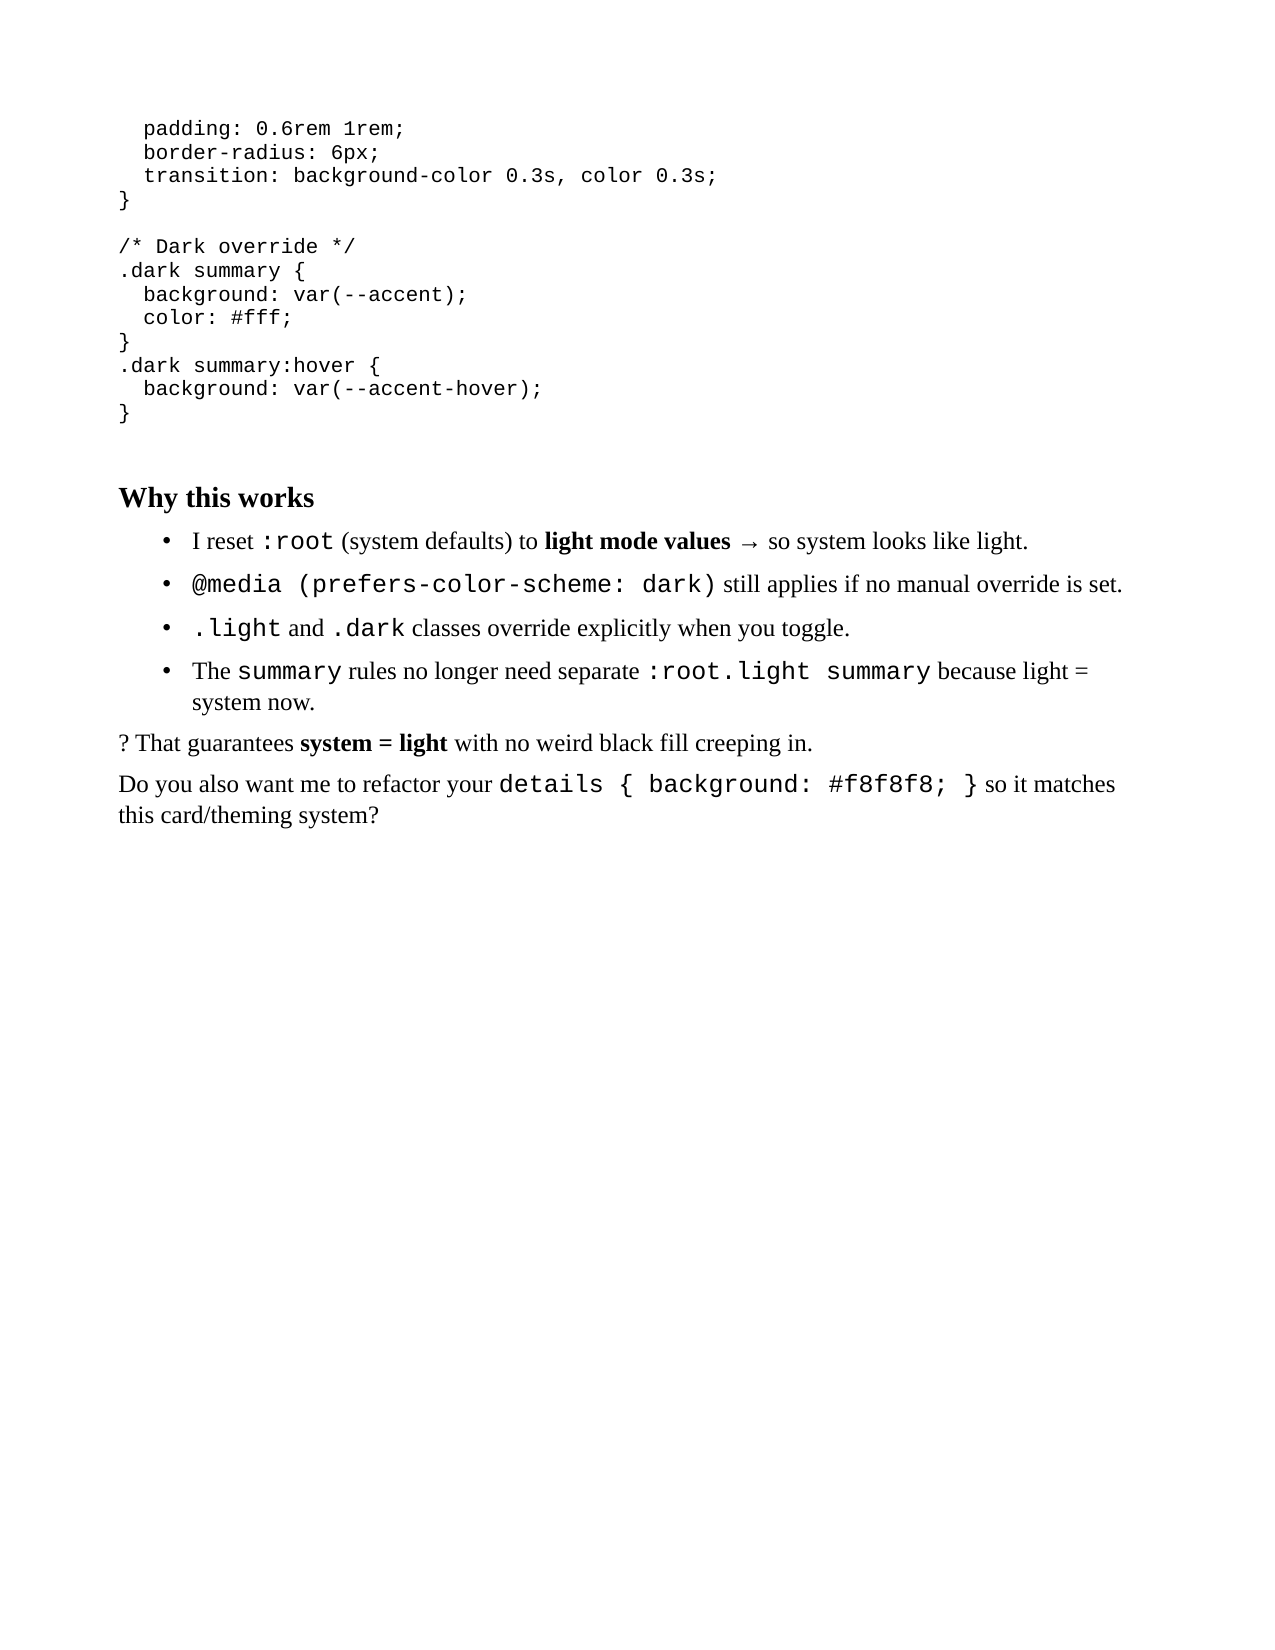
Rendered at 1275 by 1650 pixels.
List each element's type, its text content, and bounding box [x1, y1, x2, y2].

list I reset :root (system defaults) to light mode values → so system looks like light. [162, 526, 1157, 557]
text background: var(--accent-hover); [118, 378, 1157, 402]
text /* Dark override */ [118, 236, 1157, 260]
text Do you also want me to refactor your details { background: #f8f8f8; } so it matches this card/theming system? [118, 769, 1157, 829]
list .light and .dark classes override explicitly when you toggle. [162, 613, 1157, 643]
list @media (prefers-color-scheme: dark) still applies if no manual override is set. [162, 569, 1157, 600]
text .dark summary { [118, 260, 1157, 284]
text } [118, 331, 1157, 354]
text } [118, 402, 1157, 426]
text .dark summary:hover { [118, 354, 1157, 378]
text color: #fff; [118, 307, 1157, 331]
text padding: 0.6rem 1rem; [118, 118, 1157, 142]
text ? That guarantees system = light with no weird black fill creeping in. [118, 728, 1157, 757]
text background: var(--accent); [118, 284, 1157, 307]
text border-radius: 6px; [118, 142, 1157, 165]
text } [118, 189, 1157, 213]
subtitle Why this works [118, 480, 1157, 513]
list The summary rules no longer need separate :root.light summary because light = system now. [162, 656, 1157, 716]
text transition: background-color 0.3s, color 0.3s; [118, 165, 1157, 189]
